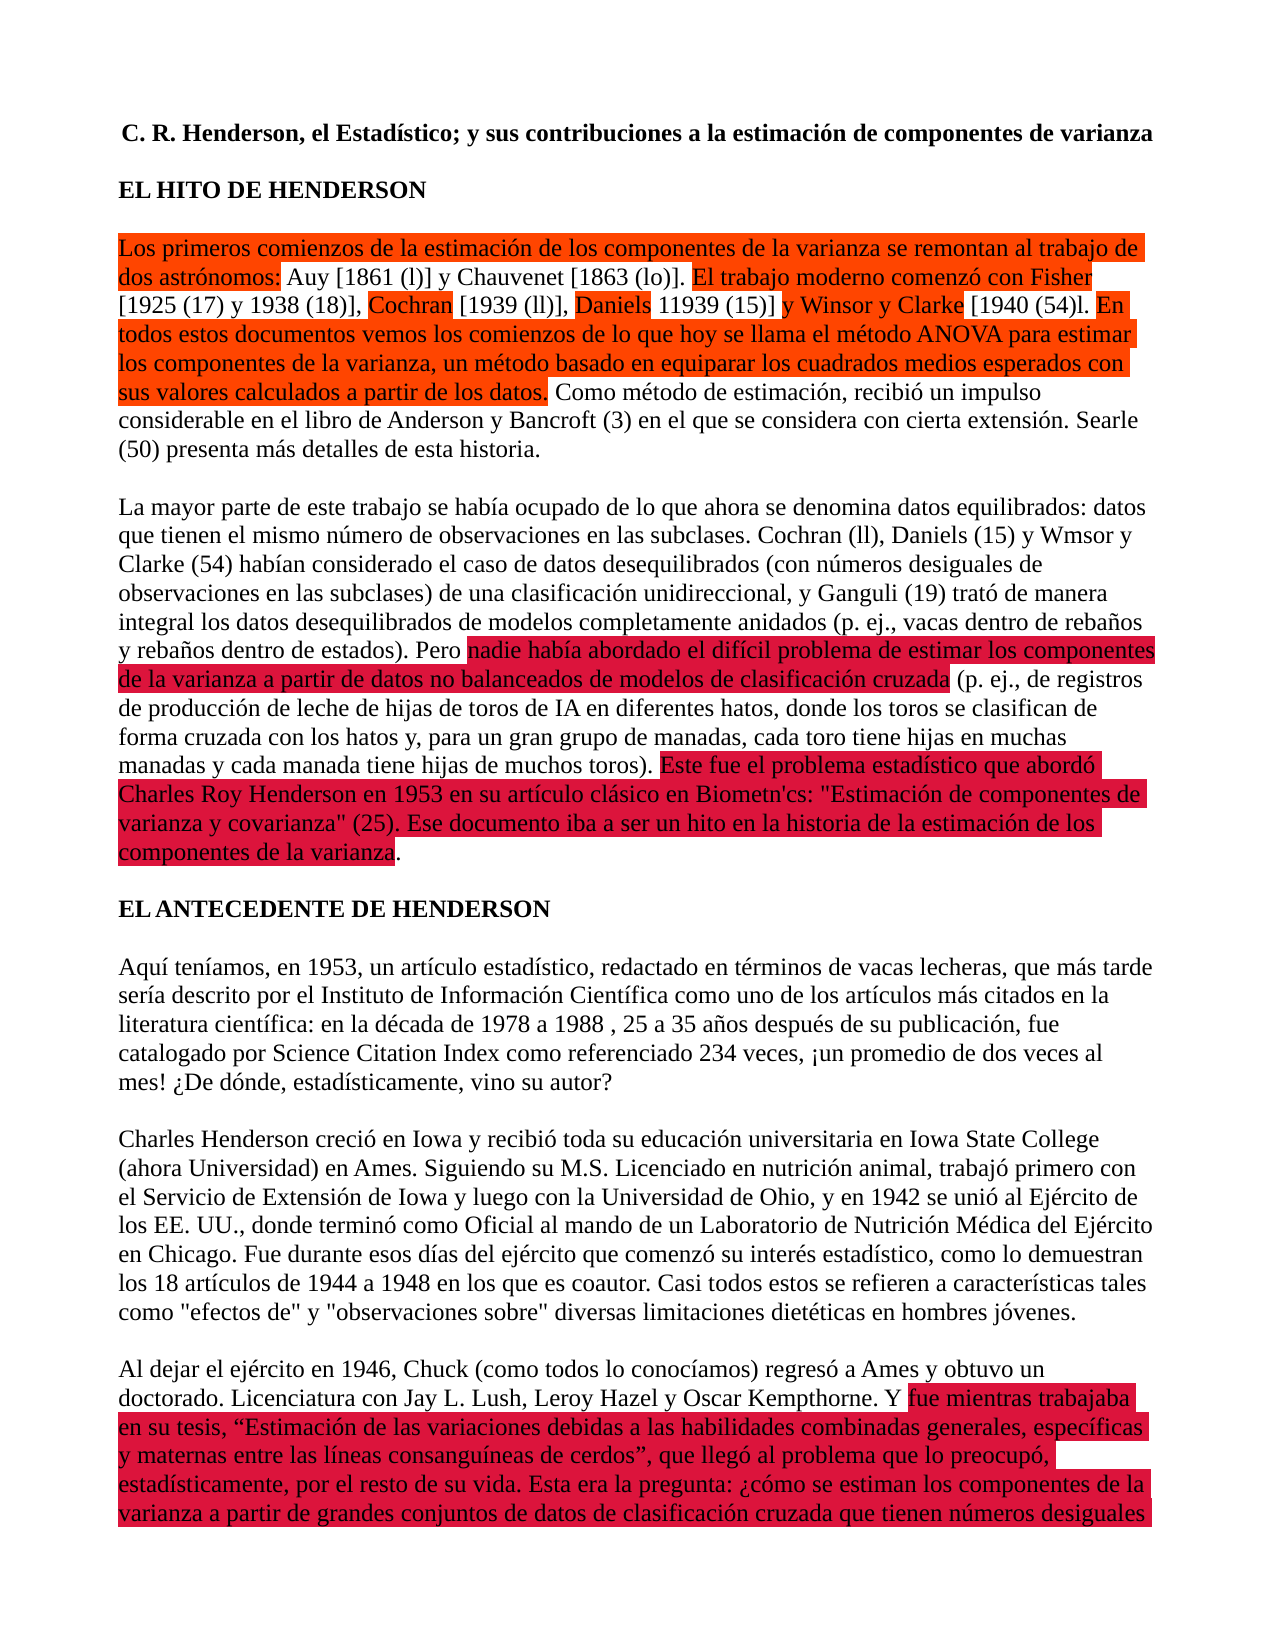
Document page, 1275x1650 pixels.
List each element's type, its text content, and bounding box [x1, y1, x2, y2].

text EL ANTECEDENTE DE HENDERSON [118, 894, 1157, 923]
text Al dejar el ejército en 1946, Chuck (como todos lo conocíamos) regresó a Ames y obtuvo un doctorado. Licenciatura con Jay L. Lush, Leroy Hazel y Oscar Kempthorne. Y fue mientras trabajaba en su tesis, “Estimación de las variaciones debidas a las habilidades combinadas generales, específicas y maternas entre las líneas consanguíneas de cerdos”, que llegó al problema que lo preocupó, estadísticamente, por el resto de su vida. Esta era la pregunta: ¿cómo se estiman los componentes de la varianza a partir de grandes conjuntos de datos de clasificación cruzada que tienen números desiguales [118, 1354, 1157, 1527]
text C. R. Henderson, el Estadístico; y sus contribuciones a la estimación de componentes de varianza [118, 118, 1157, 147]
text EL HITO DE HENDERSON [118, 176, 1157, 204]
text Los primeros comienzos de la estimación de los componentes de la varianza se remontan al trabajo de dos astrónomos: Auy [1861 (l)] y Chauvenet [1863 (lo)]. El trabajo moderno comenzó con Fisher [1925 (17) y 1938 (18)], Cochran [1939 (ll)], Daniels 11939 (15)] y Winsor y Clarke [1940 (54)l. En todos estos documentos vemos los comienzos de lo que hoy se llama el método ANOVA para estimar los componentes de la varianza, un método basado en equiparar los cuadrados medios esperados con sus valores calculados a partir de los datos. Como método de estimación, recibió un impulso considerable en el libro de Anderson y Bancroft (3) en el que se considera con cierta extensión. Searle (50) presenta más detalles de esta historia. [118, 233, 1157, 463]
text Charles Henderson creció en Iowa y recibió toda su educación universitaria en Iowa State College (ahora Universidad) en Ames. Siguiendo su M.S. Licenciado en nutrición animal, trabajó primero con el Servicio de Extensión de Iowa y luego con la Universidad de Ohio, y en 1942 se unió al Ejército de los EE. UU., donde terminó como Oficial al mando de un Laboratorio de Nutrición Médica del Ejército en Chicago. Fue durante esos días del ejército que comenzó su interés estadístico, como lo demuestran los 18 artículos de 1944 a 1948 en los que es coautor. Casi todos estos se refieren a características tales como "efectos de" y "observaciones sobre" diversas limitaciones dietéticas en hombres jóvenes. [118, 1124, 1157, 1326]
text Aquí teníamos, en 1953, un artículo estadístico, redactado en términos de vacas lecheras, que más tarde sería descrito por el Instituto de Información Científica como uno de los artículos más citados en la literatura científica: en la década de 1978 a 1988 , 25 a 35 años después de su publicación, fue catalogado por Science Citation Index como referenciado 234 veces, ¡un promedio de dos veces al mes! ¿De dónde, estadísticamente, vino su autor? [118, 952, 1157, 1096]
text La mayor parte de este trabajo se había ocupado de lo que ahora se denomina datos equilibrados: datos que tienen el mismo número de observaciones en las subclases. Cochran (ll), Daniels (15) y Wmsor y Clarke (54) habían considerado el caso de datos desequilibrados (con números desiguales de observaciones en las subclases) de una clasificación unidireccional, y Ganguli (19) trató de manera integral los datos desequilibrados de modelos completamente anidados (p. ej., vacas dentro de rebaños y rebaños dentro de estados). Pero nadie había abordado el difícil problema de estimar los componentes de la varianza a partir de datos no balanceados de modelos de clasificación cruzada (p. ej., de registros de producción de leche de hijas de toros de IA en diferentes hatos, donde los toros se clasifican de forma cruzada con los hatos y, para un gran grupo de manadas, cada toro tiene hijas en muchas manadas y cada manada tiene hijas de muchos toros). Este fue el problema estadístico que abordó Charles Roy Henderson en 1953 en su artículo clásico en Biometn'cs: "Estimación de componentes de varianza y covarianza" (25). Ese documento iba a ser un hito en la historia de la estimación de los componentes de la varianza. [118, 492, 1157, 866]
